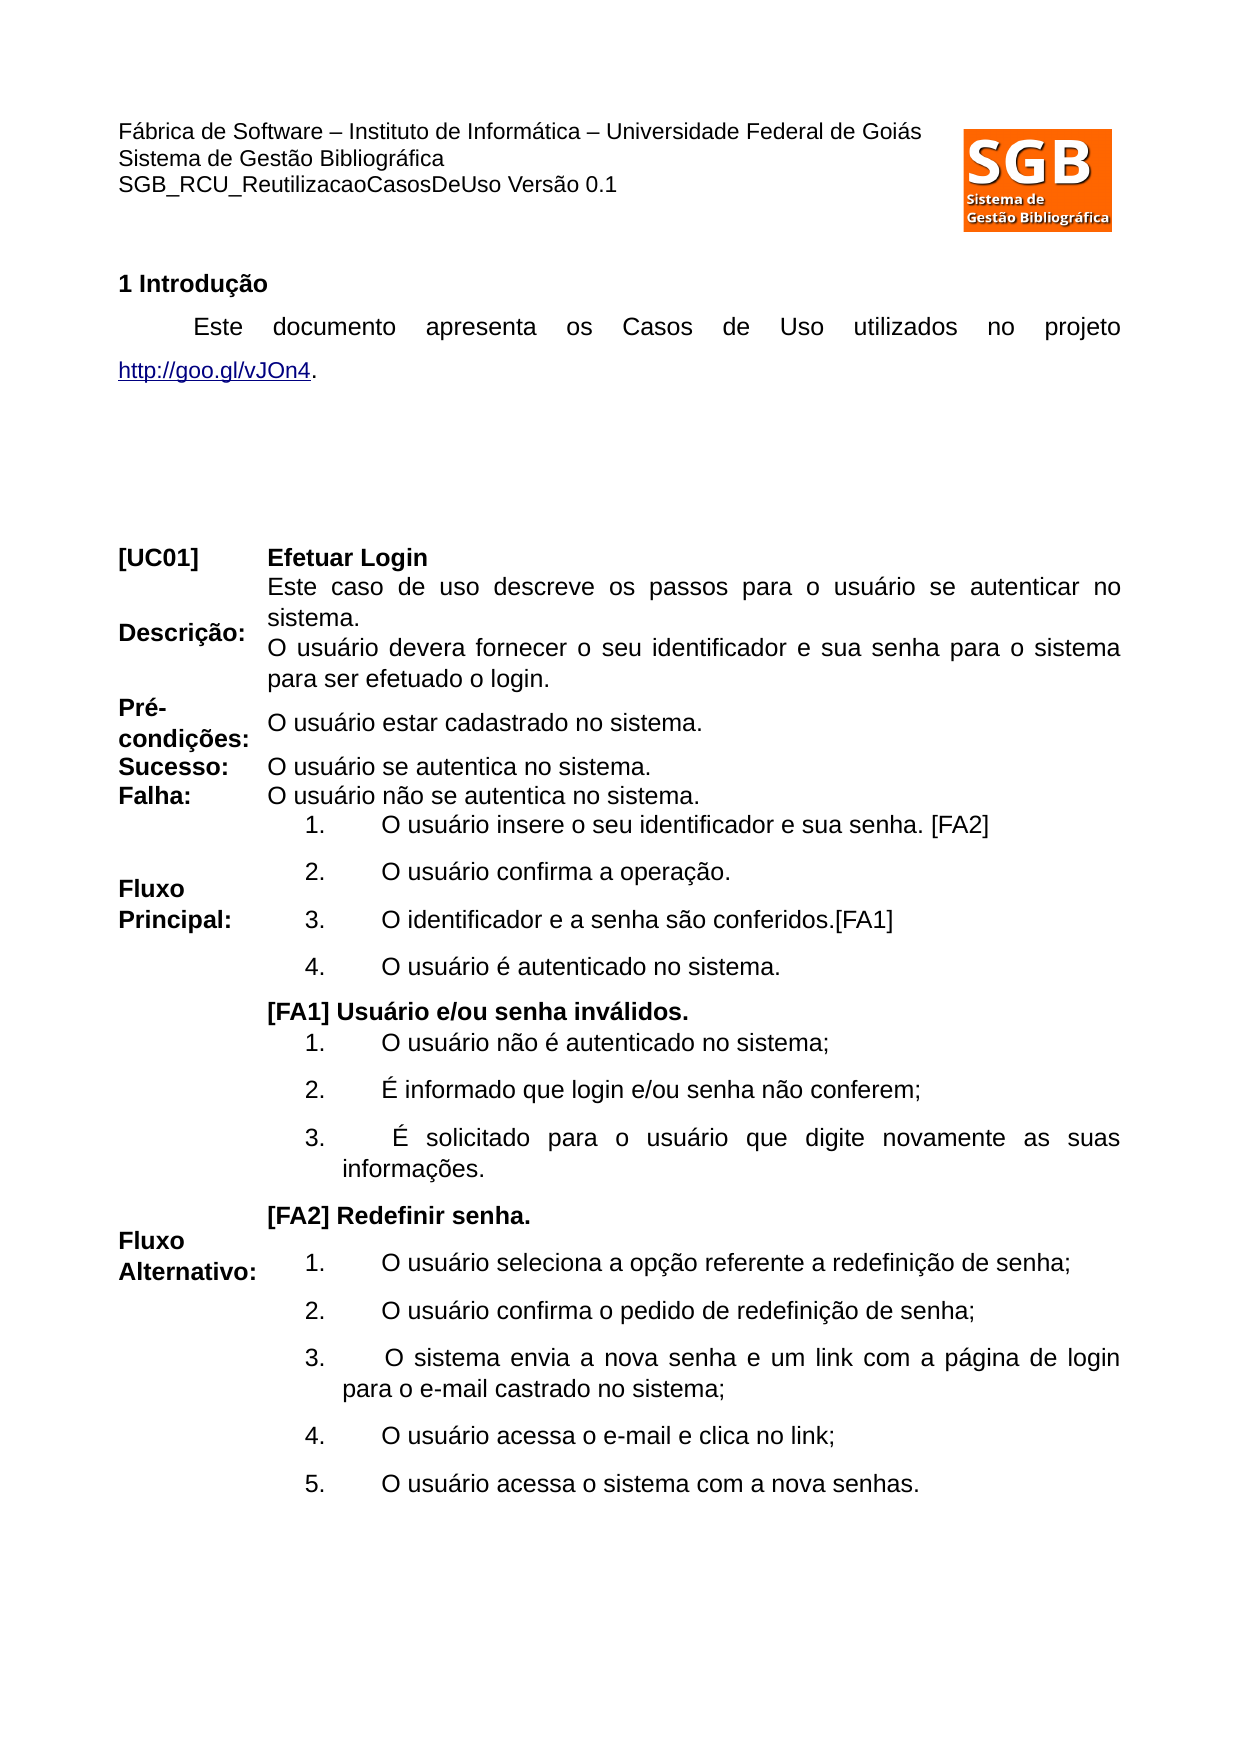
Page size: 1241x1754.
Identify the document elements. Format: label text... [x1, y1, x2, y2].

table_cell Pré-condições: [118, 693, 267, 752]
table_cell [FA1] Usuário e/ou senha inválidos. 1. O usuário não é autenticado no sistema; 2. É informado que login e/ou senha não conferem; 3. É solicitado para o usuário que digite novamente as suas informações. [FA2] Redefinir senha. 1. O usuário seleciona a opção referente a redefinição de senha; 2. O usuário confirma o pedido de redefinição de senha; 3. O sistema envia a nova senha e um link com a página de login para o e-mail castrado no sistema; 4. O usuário acessa o e-mail e clica no link; 5. O usuário acessa o sistema com a nova senhas. [267, 998, 1122, 1514]
table_cell Sucesso: [118, 752, 267, 781]
table_header Efetuar Login [267, 543, 1122, 572]
table_cell Este caso de uso descreve os passos para o usuário se autenticar no sistema. O usuário devera fornecer o seu identificador e sua senha para o sistema para ser efetuado o login. [267, 572, 1122, 693]
table_cell Descrição: [118, 572, 267, 693]
table_cell Falha: [118, 781, 267, 810]
text Este documento apresenta os Casos de Uso utilizados no projeto http://goo.gl/vJOn4. [118, 312, 1122, 384]
table_header [UC01] [118, 543, 267, 572]
table_cell O usuário se autentica no sistema. [267, 752, 1122, 781]
table_cell Fluxo Principal: [118, 810, 267, 997]
subtitle 1 Introdução [118, 269, 1122, 298]
picture [963, 129, 1112, 232]
table_cell O usuário estar cadastrado no sistema. [267, 693, 1122, 752]
table_cell O usuário não se autentica no sistema. [267, 781, 1122, 810]
table_cell 1. O usuário insere o seu identificador e sua senha. [FA2] 2. O usuário confirma a operação. 3. O identificador e a senha são conferidos.[FA1] 4. O usuário é autenticado no sistema. [267, 810, 1122, 997]
table_cell Fluxo Alternativo: [118, 998, 267, 1514]
